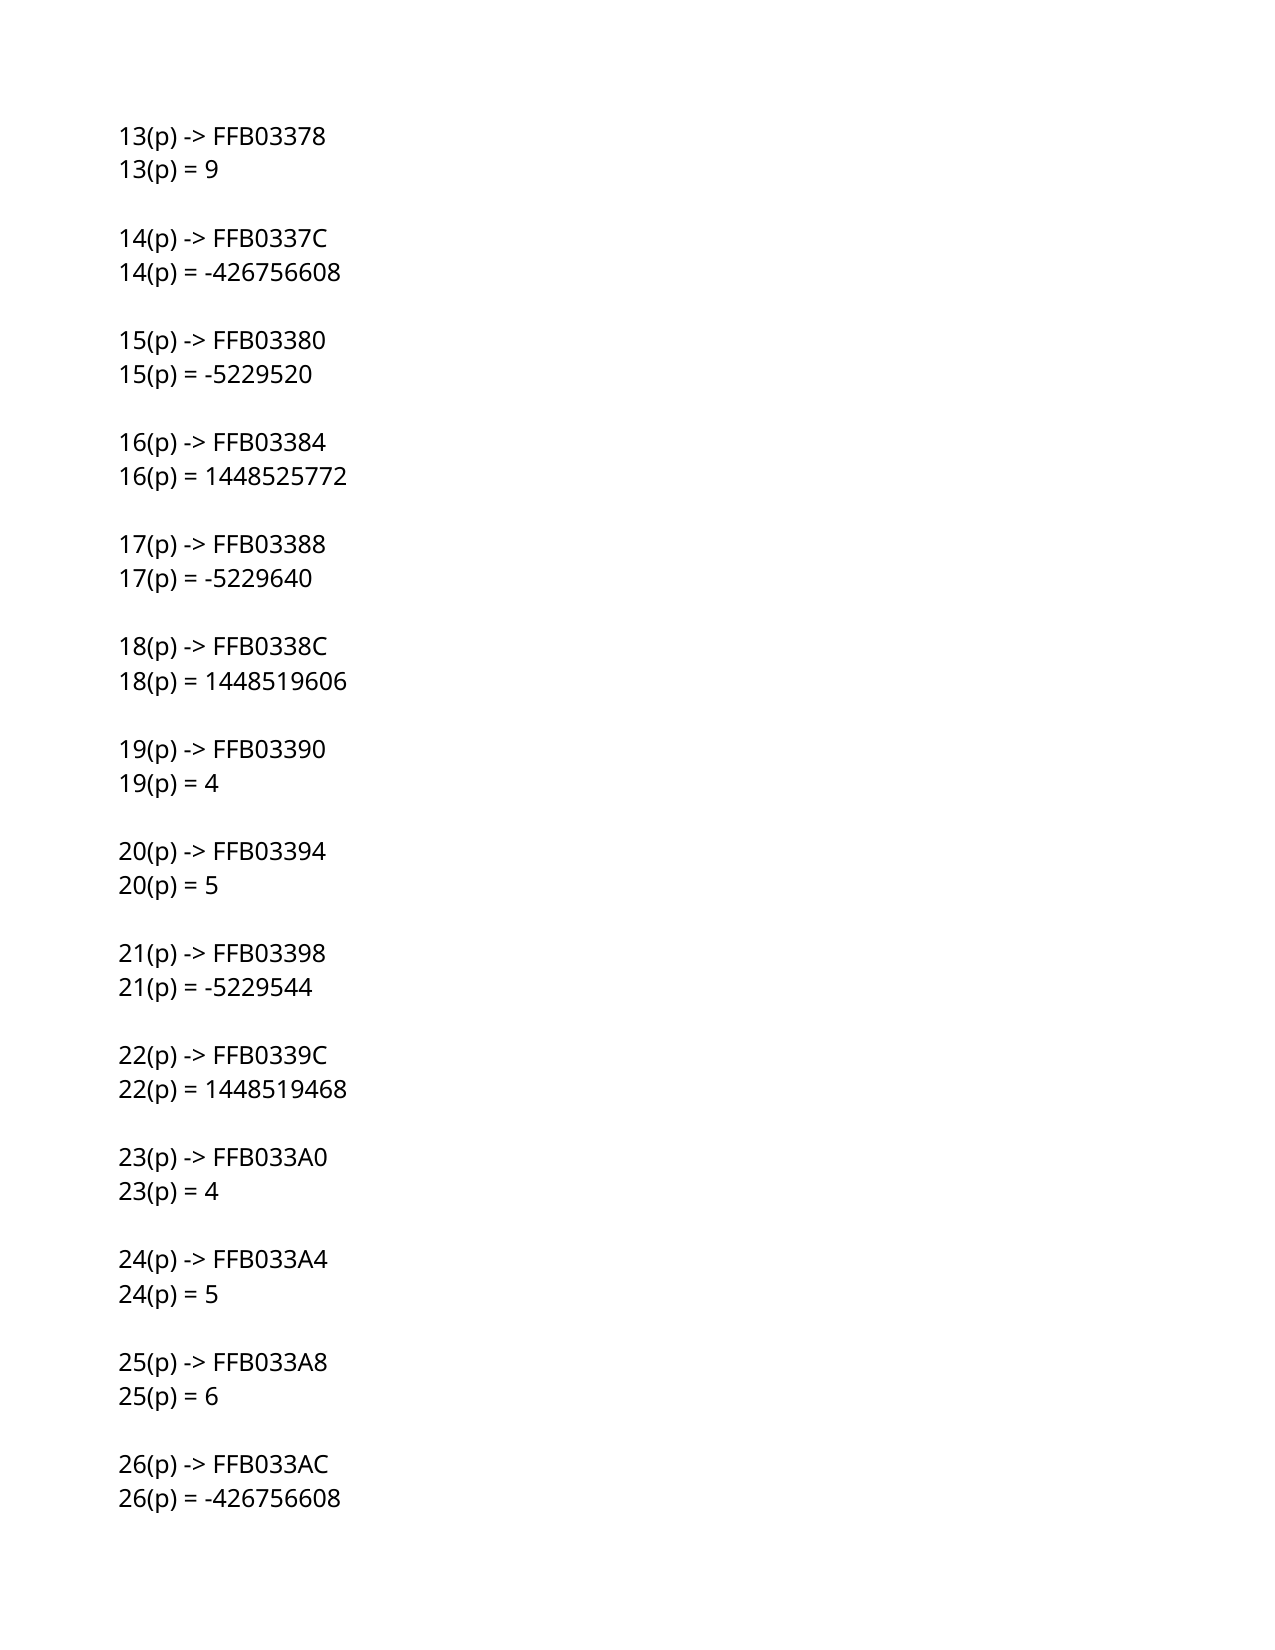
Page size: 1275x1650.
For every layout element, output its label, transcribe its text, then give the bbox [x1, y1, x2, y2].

text 22(p) -> FFB0339C [118, 1038, 1157, 1072]
text 26(p) -> FFB033AC [118, 1447, 1157, 1481]
text 24(p) = 5 [118, 1276, 1157, 1310]
text 17(p) = -5229640 [118, 561, 1157, 595]
text 25(p) -> FFB033A8 [118, 1344, 1157, 1378]
text 14(p) -> FFB0337C [118, 220, 1157, 254]
text 15(p) -> FFB03380 [118, 322, 1157, 357]
text 19(p) -> FFB03390 [118, 731, 1157, 765]
text 24(p) -> FFB033A4 [118, 1242, 1157, 1276]
text 21(p) -> FFB03398 [118, 936, 1157, 970]
text 23(p) -> FFB033A0 [118, 1140, 1157, 1174]
text 13(p) -> FFB03378 [118, 118, 1157, 152]
text 20(p) -> FFB03394 [118, 833, 1157, 867]
text 18(p) = 1448519606 [118, 663, 1157, 697]
text 15(p) = -5229520 [118, 357, 1157, 391]
text 26(p) = -426756608 [118, 1481, 1157, 1515]
text 23(p) = 4 [118, 1174, 1157, 1208]
text 16(p) -> FFB03384 [118, 425, 1157, 459]
text 25(p) = 6 [118, 1378, 1157, 1412]
text 17(p) -> FFB03388 [118, 527, 1157, 561]
text 19(p) = 4 [118, 765, 1157, 799]
text 13(p) = 9 [118, 152, 1157, 186]
text 16(p) = 1448525772 [118, 459, 1157, 493]
text 21(p) = -5229544 [118, 970, 1157, 1004]
text 22(p) = 1448519468 [118, 1072, 1157, 1106]
text 20(p) = 5 [118, 867, 1157, 902]
text 18(p) -> FFB0338C [118, 629, 1157, 663]
text 14(p) = -426756608 [118, 254, 1157, 288]
